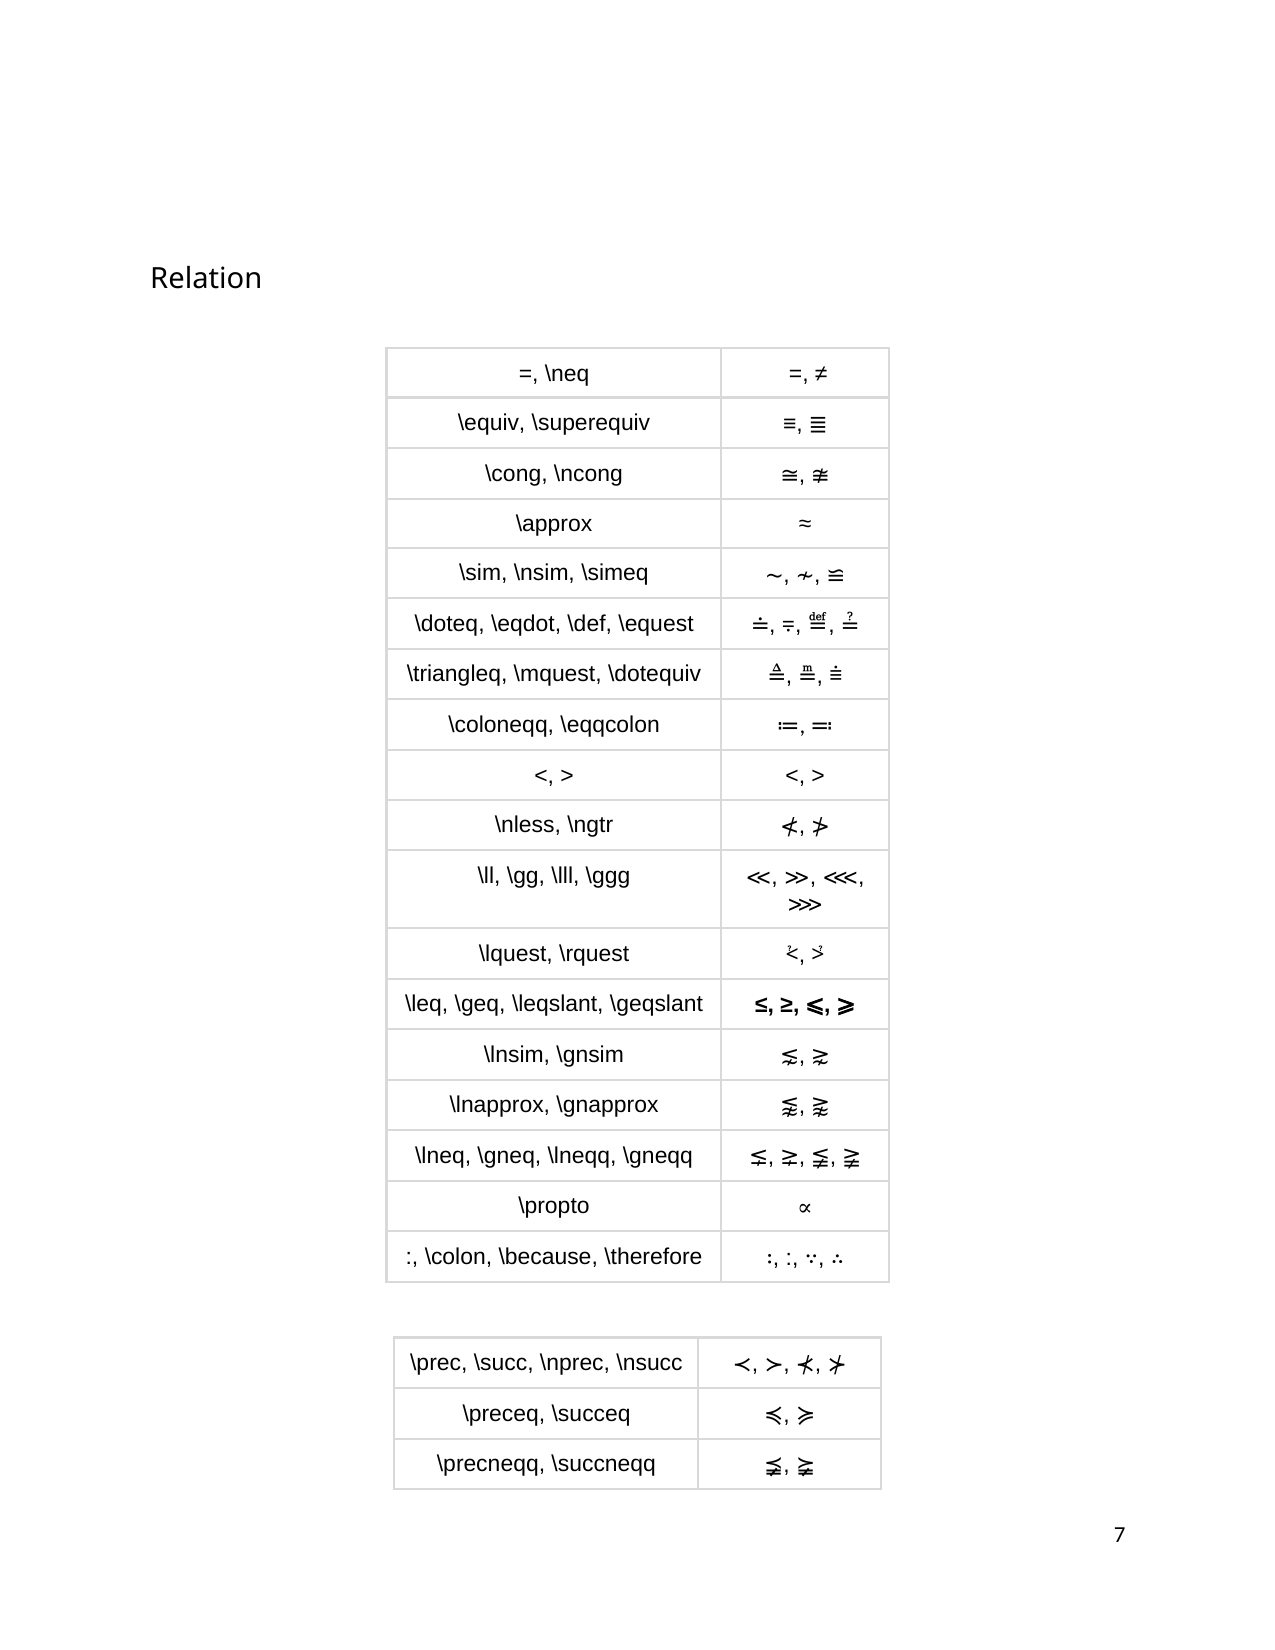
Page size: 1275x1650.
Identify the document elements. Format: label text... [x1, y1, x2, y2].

table_cell \triangleq, \mquest, \dotequiv [388, 650, 720, 698]
table_cell ≐, ⩦, ≝, ≟ [722, 599, 888, 648]
table_cell <, > [722, 751, 888, 798]
subtitle Relation [150, 257, 1125, 297]
table_header =, \neq [388, 349, 720, 396]
table_cell \coloneqq, \eqqcolon [388, 700, 720, 749]
table_cell :, \colon, \because, \therefore [388, 1232, 720, 1281]
table_cell \nless, \ngtr [388, 801, 720, 849]
table_cell \approx [388, 500, 720, 547]
table_cell ≅, ≇ [722, 449, 888, 497]
table_cell ⋦, ⋧ [722, 1030, 888, 1079]
table_cell ∶, :, ∵, ∴ [722, 1232, 888, 1281]
table_cell ≈ [722, 500, 888, 547]
table_cell ≤, ≥, ⩽, ⩾ [722, 980, 888, 1028]
table_header =, ≠ [722, 349, 888, 396]
table_cell ⪵, ⪶ [699, 1440, 880, 1488]
table_header \prec, \succ, \nprec, \nsucc [395, 1339, 697, 1387]
table_cell \preceq, \succeq [395, 1389, 697, 1437]
table_cell <, > [388, 751, 720, 798]
table_cell \lneq, \gneq, \lneqq, \gneqq [388, 1131, 720, 1180]
table_cell \lnsim, \gnsim [388, 1030, 720, 1079]
table_cell ≮, ≯ [722, 801, 888, 849]
table_cell ⪉, ⪊ [722, 1081, 888, 1129]
table_cell ∝ [722, 1182, 888, 1230]
table_cell \ll, \gg, \lll, \ggg [388, 851, 720, 927]
table_cell ≡, ≣ [722, 399, 888, 447]
table_cell \propto [388, 1182, 720, 1230]
table_cell ∼, ≁, ≌ [722, 549, 888, 597]
table_cell ≪, ≫, ⋘, ⋙ [722, 851, 888, 927]
table_cell \precneqq, \succneqq [395, 1440, 697, 1488]
table_cell \cong, \ncong [388, 449, 720, 497]
table_cell \lnapprox, \gnapprox [388, 1081, 720, 1129]
table_cell \leq, \geq, \leqslant, \geqslant [388, 980, 720, 1028]
table_cell \sim, \nsim, \simeq [388, 549, 720, 597]
table_cell ≼, ≽ [699, 1389, 880, 1437]
table_cell ⩻, ⩼ [722, 929, 888, 978]
table_cell \lquest, \rquest [388, 929, 720, 978]
table_cell ≔, ≕ [722, 700, 888, 749]
table_cell \equiv, \superequiv [388, 399, 720, 447]
table_cell \doteq, \eqdot, \def, \equest [388, 599, 720, 648]
table_cell ≜, ≞, ⩧ [722, 650, 888, 698]
table_cell ⪇, ⪈, ≨, ≩ [722, 1131, 888, 1180]
table_header ≺, ≻, ⊀, ⊁ [699, 1339, 880, 1387]
